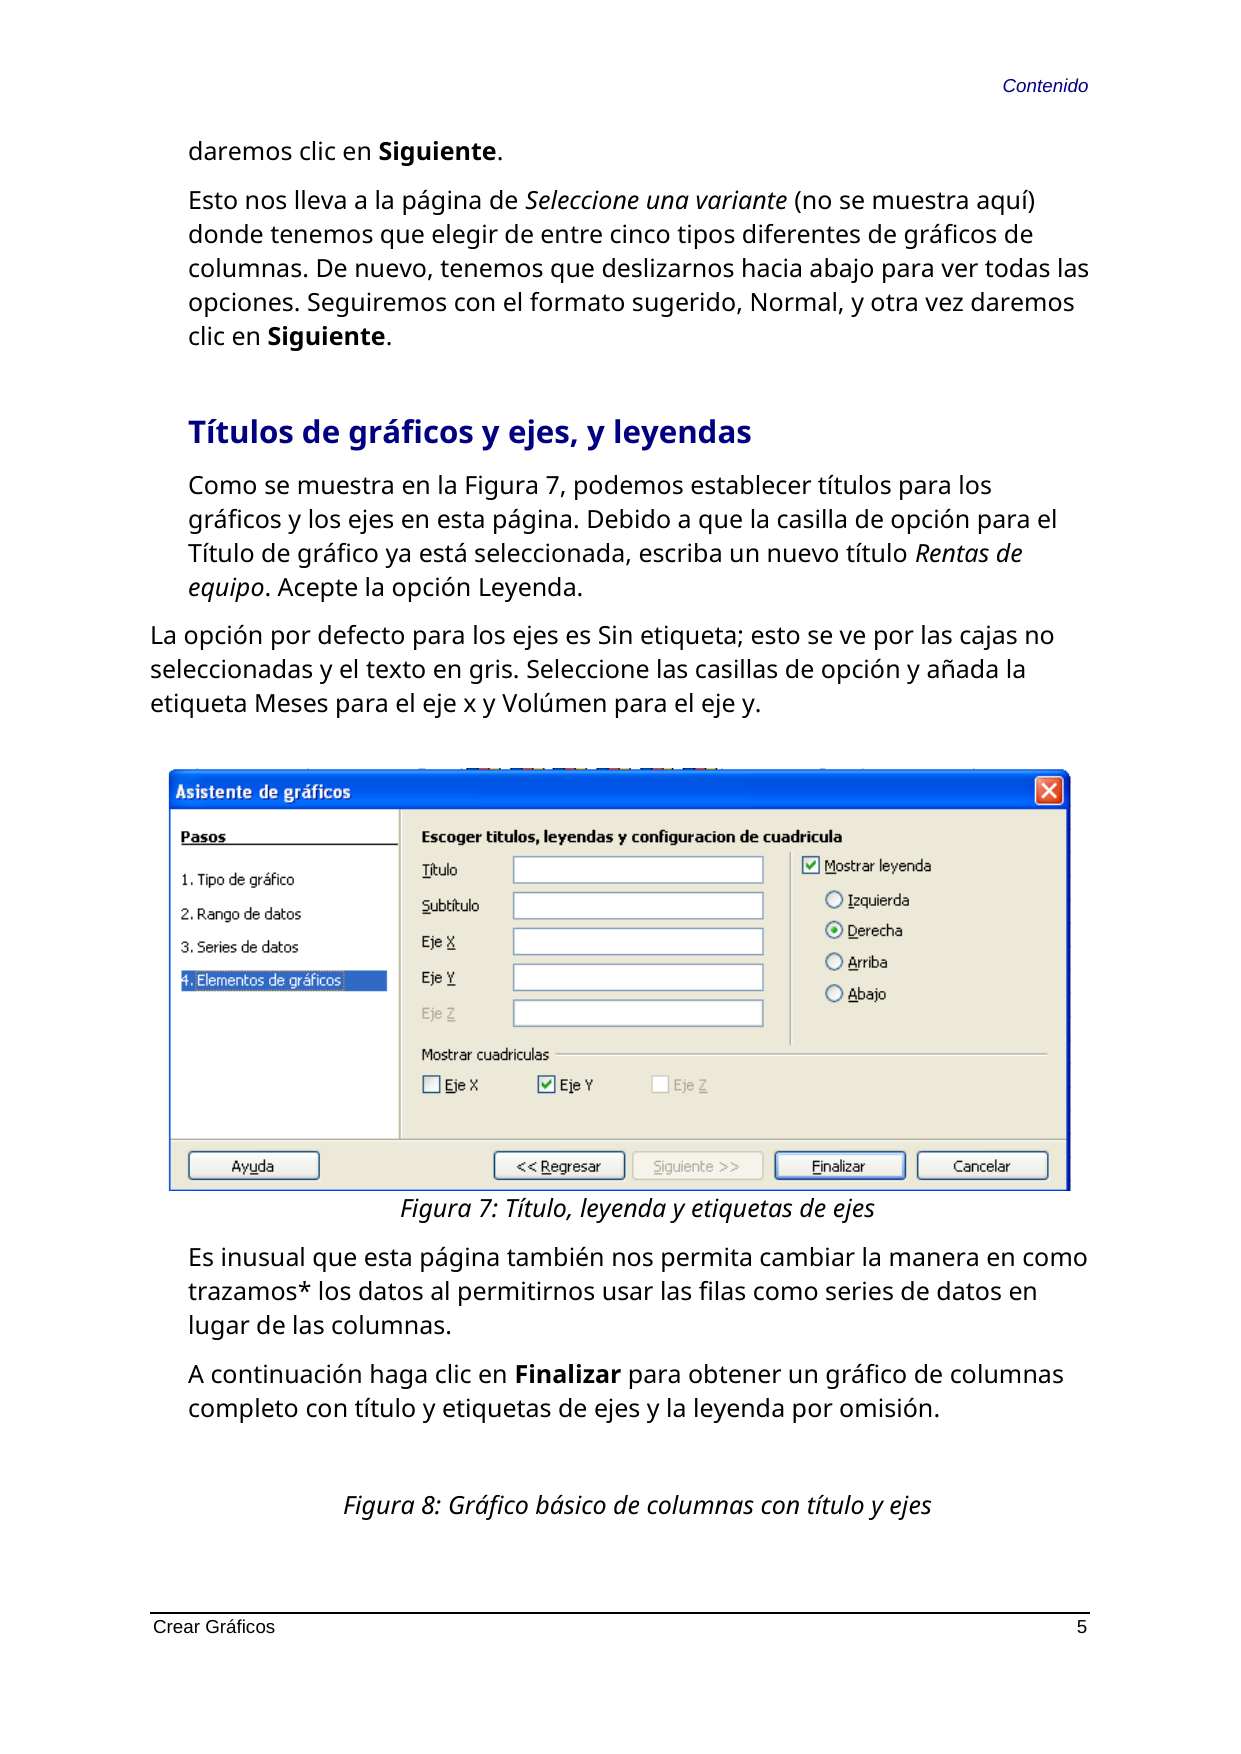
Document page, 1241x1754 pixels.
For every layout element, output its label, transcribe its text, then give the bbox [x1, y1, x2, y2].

text Figura 8: Gráfico básico de columnas con título y ejes [188, 1488, 1090, 1522]
text Esto nos lleva a la página de Seleccione una variante (no se muestra aquí) donde tenemos que elegir de entre cinco tipos diferentes de gráficos de columnas. De nuevo, tenemos que deslizarnos hacia abajo para ver todas las opciones. Seguiremos con el formato sugerido, Normal, y otra vez daremos clic en Siguiente. [188, 183, 1090, 352]
text Es inusual que esta página también nos permita cambiar la manera en como trazamos* los datos al permitirnos usar las filas como series de datos en lugar de las columnas. [188, 1240, 1090, 1342]
text A continuación haga clic en Finalizar para obtener un gráfico de columnas completo con título y etiquetas de ejes y la leyenda por omisión. [188, 1356, 1090, 1424]
text Títulos de gráficos y ejes, y leyendas [188, 410, 1090, 452]
text Como se muestra en la Figura 7, podemos establecer títulos para los gráficos y los ejes en esta página. Debido a que la casilla de opción para el Título de gráfico ya está seleccionada, escriba un nuevo título Rentas de equipo. Acepte la opción Leyenda. [188, 467, 1090, 603]
text Figura 7: Título, leyenda y etiquetas de ejes [188, 783, 1090, 1225]
text La opción por defecto para los ejes es Sin etiqueta; esto se ve por las cajas no seleccionadas y el texto en gris. Seleccione las casillas de opción y añada la etiqueta Meses para el eje x y Volúmen para el eje y. [150, 618, 1090, 720]
text daremos clic en Siguiente. [188, 134, 1090, 168]
